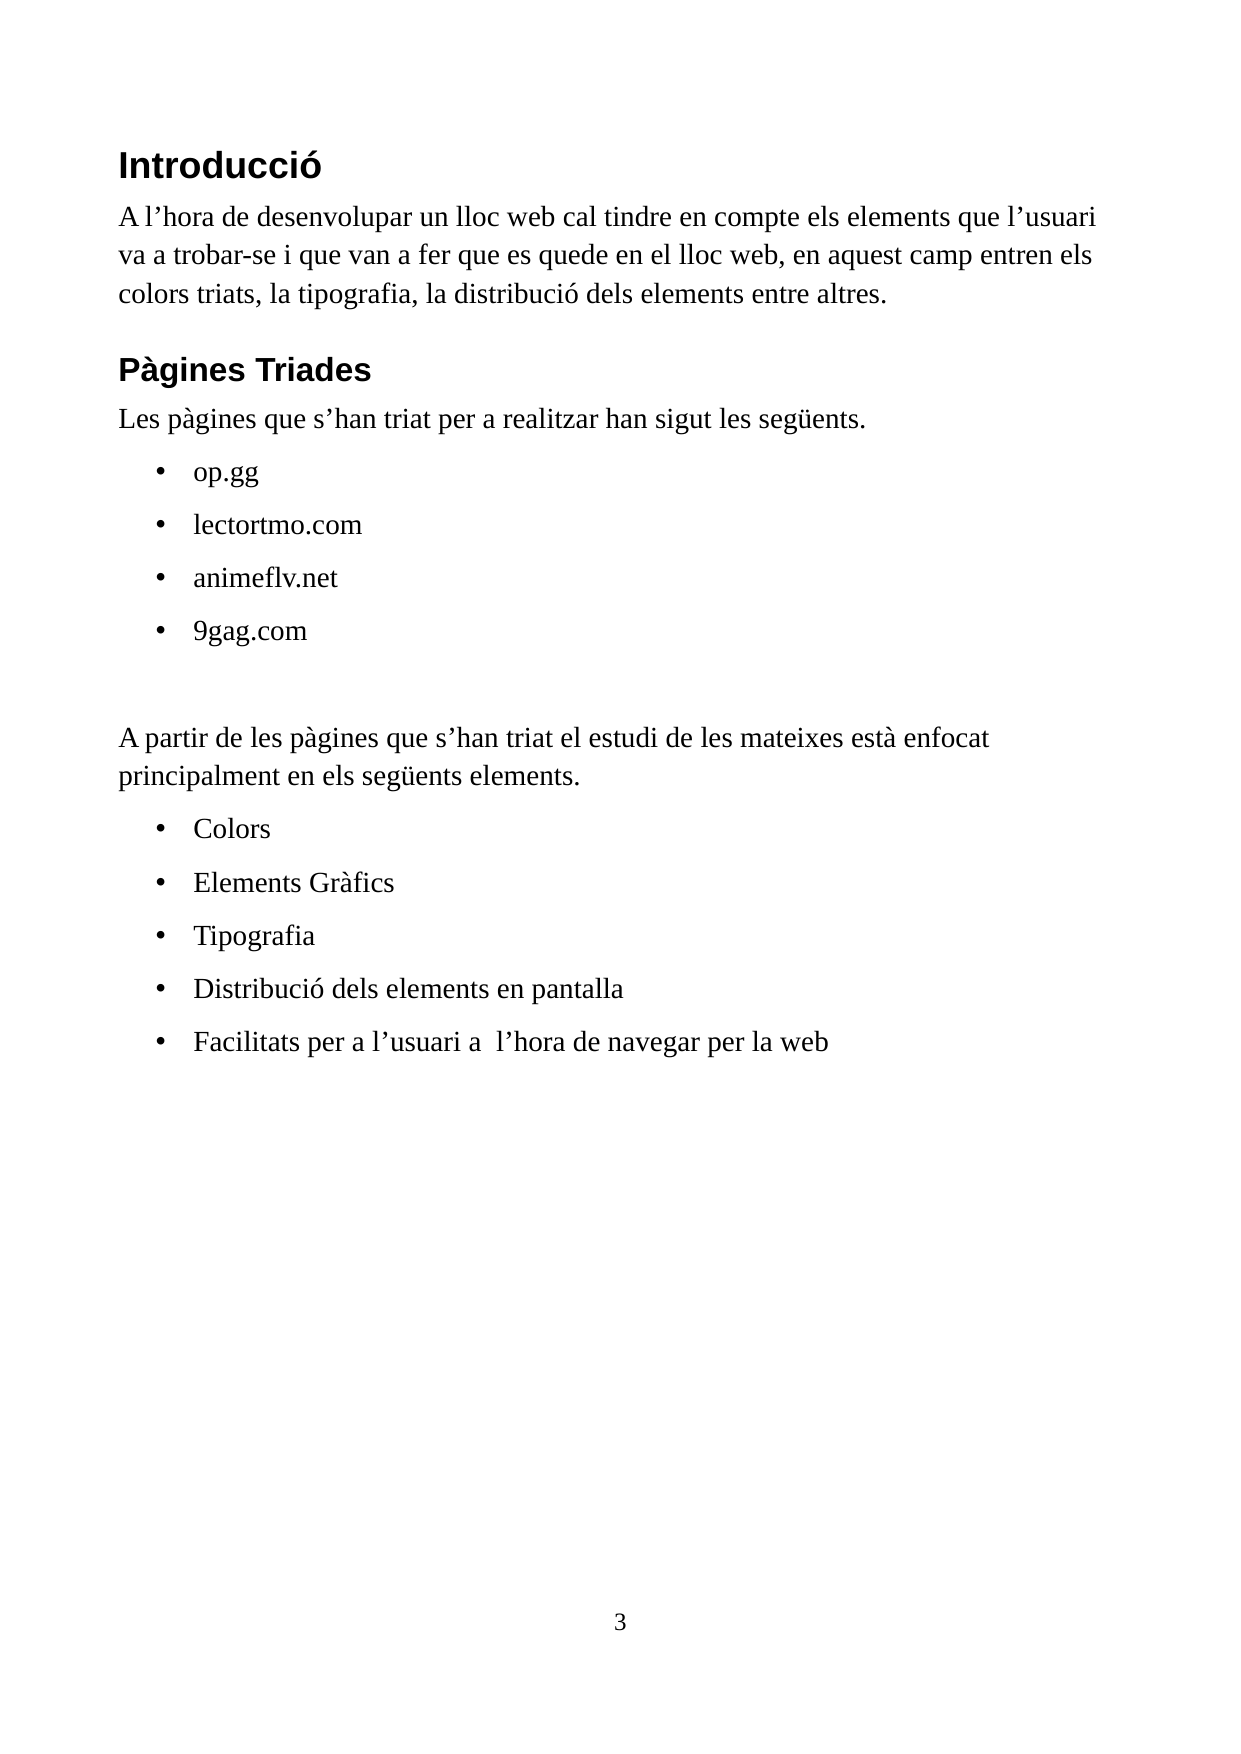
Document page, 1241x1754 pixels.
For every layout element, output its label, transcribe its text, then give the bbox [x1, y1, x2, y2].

list animeflv.net [156, 560, 1122, 594]
text A partir de les pàgines que s’han triat el estudi de les mateixes està enfocat principalment en els següents elements. [118, 720, 1122, 792]
list Distribució dels elements en pantalla [156, 971, 1122, 1005]
subtitle Introducció [118, 143, 1122, 186]
text Les pàgines que s’han triat per a realitzar han sigut les següents. [118, 401, 1122, 434]
subtitle Pàgines Triades [118, 350, 1122, 388]
list op.gg [156, 454, 1122, 487]
list Facilitats per a l’usuari a l’hora de navegar per la web [156, 1024, 1122, 1058]
list 9gag.com [156, 613, 1122, 647]
list lectortmo.com [156, 507, 1122, 541]
list Tipografia [156, 918, 1122, 952]
list Colors [156, 812, 1122, 845]
list Elements Gràfics [156, 865, 1122, 898]
text A l’hora de desenvolupar un lloc web cal tindre en compte els elements que l’usuari va a trobar-se i que van a fer que es quede en el lloc web, en aquest camp entren els colors triats, la tipografia, la distribució dels elements entre altres. [118, 199, 1122, 309]
